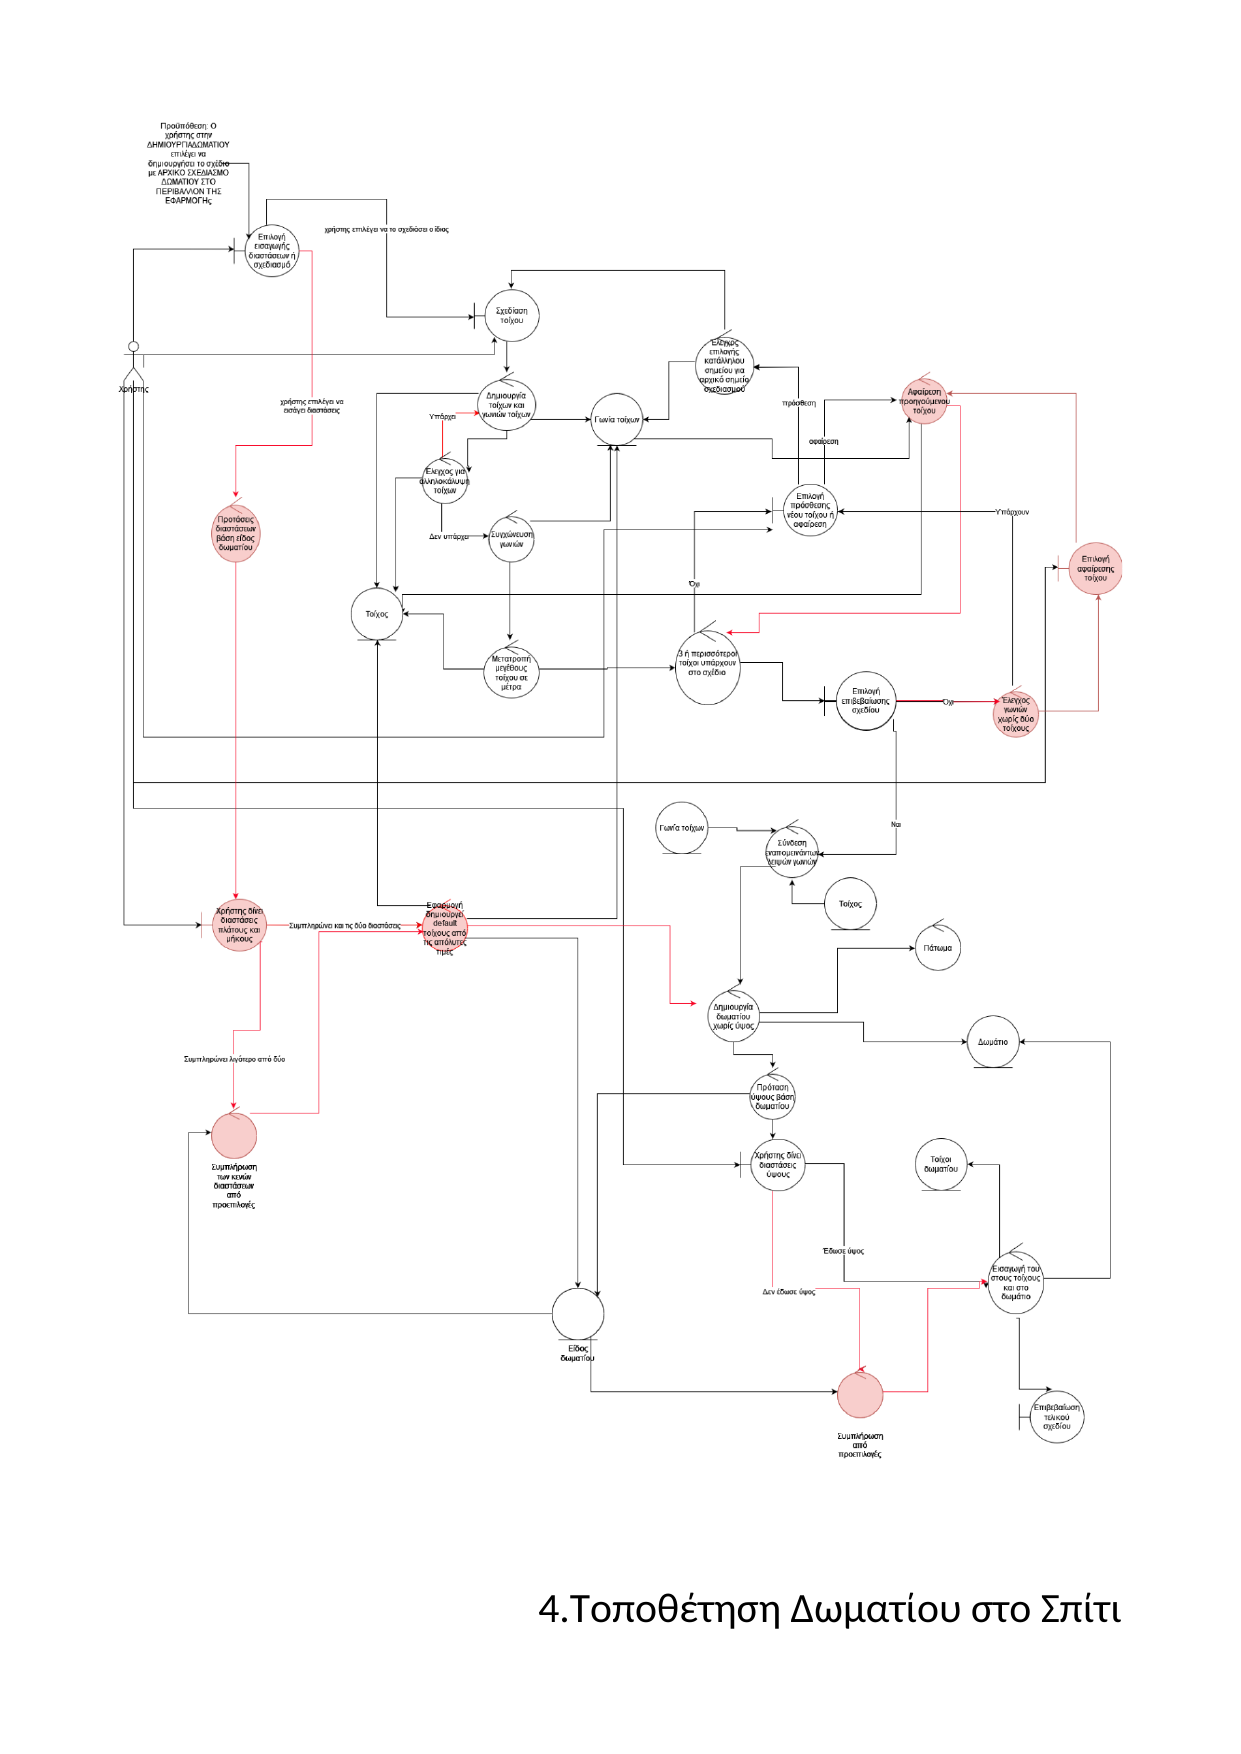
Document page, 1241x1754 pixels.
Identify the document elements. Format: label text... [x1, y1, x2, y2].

text 4.Τοποθέτηση Δωματίου στο Σπίτι [118, 1582, 1122, 1633]
